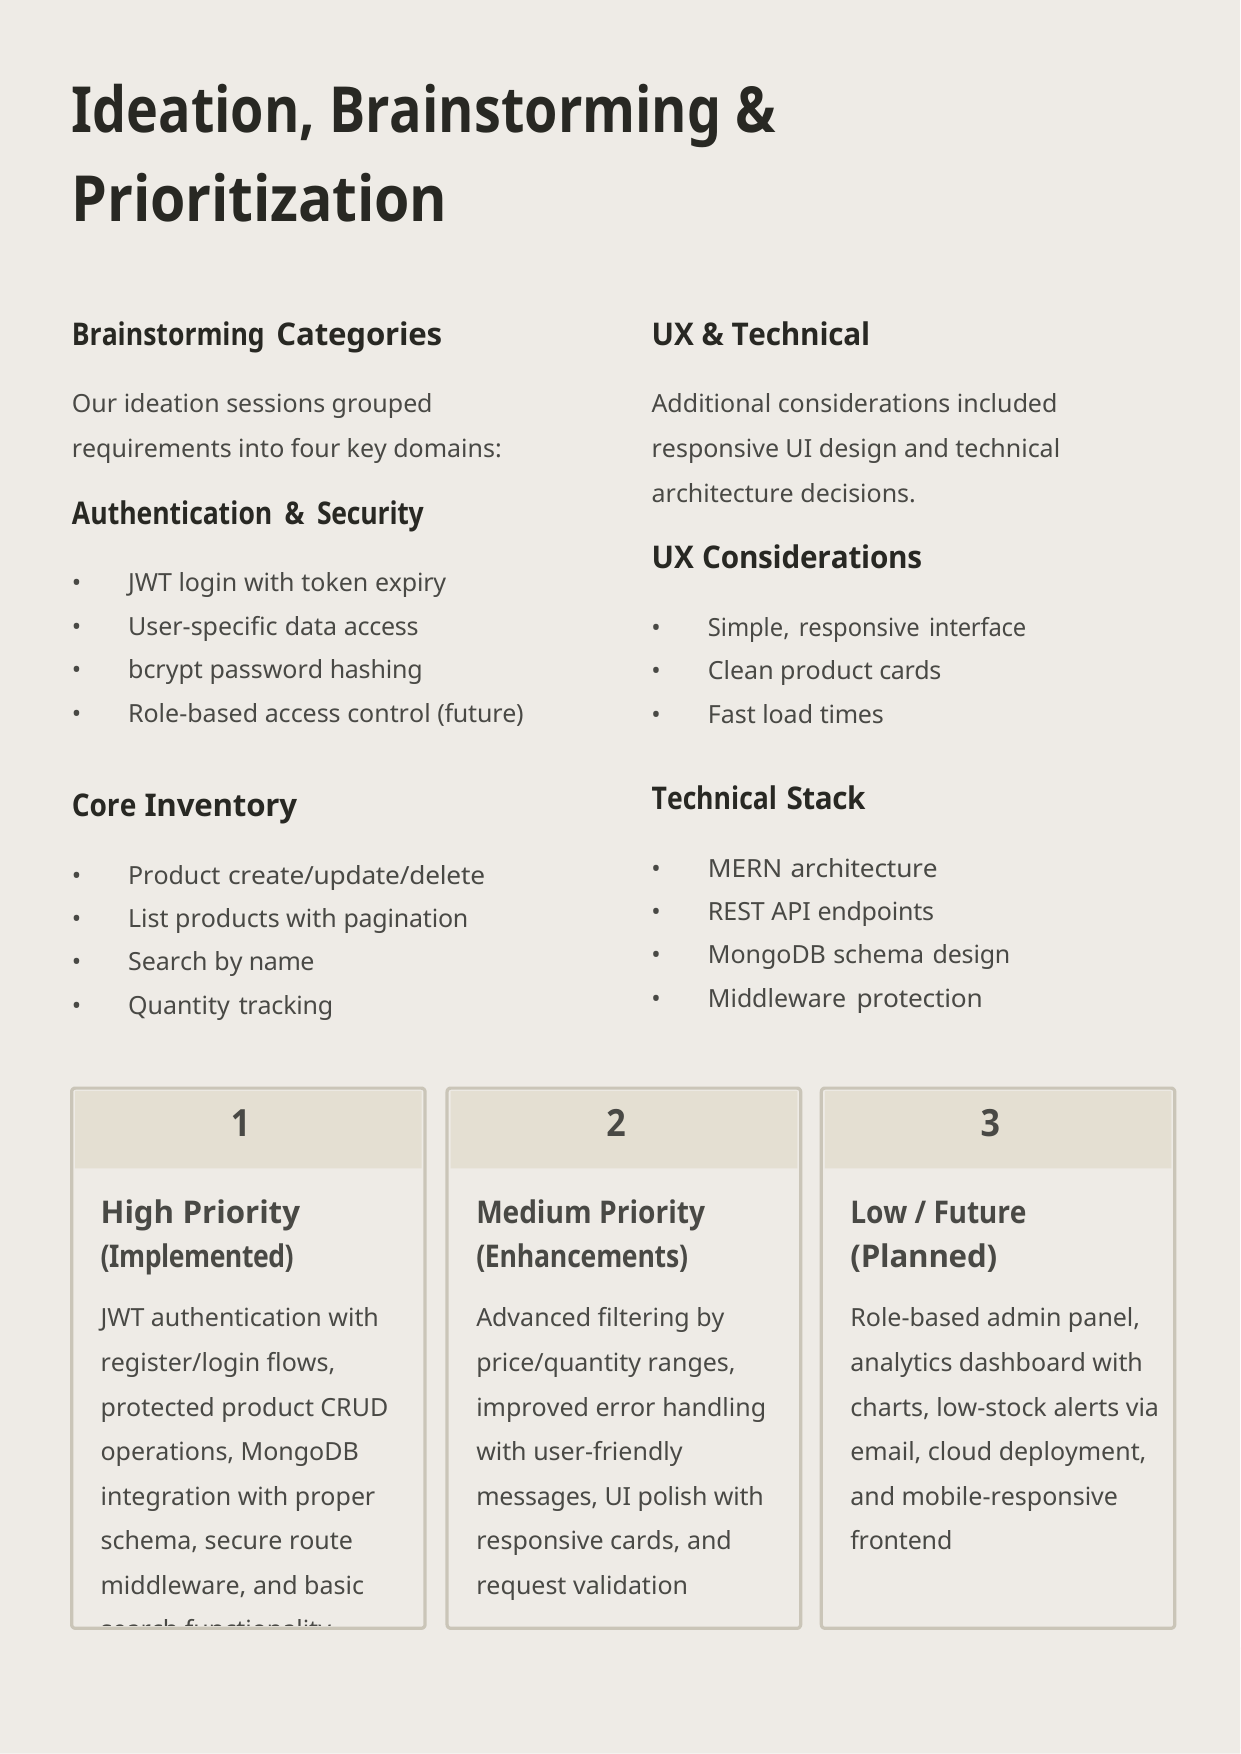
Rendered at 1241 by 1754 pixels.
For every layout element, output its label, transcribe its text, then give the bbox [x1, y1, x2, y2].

list Simple, responsive interface [651, 609, 1196, 644]
text JWT authentication with register/login flows, protected product CRUD operations, MongoDB integration with proper schema, secure route middleware, and basic search functionality [100, 1300, 420, 1625]
subtitle Core Inventory [72, 783, 562, 826]
text Ideation, Brainstorming & Prioritization [72, 65, 1149, 241]
subtitle Technical Stack [651, 776, 1196, 819]
subtitle Authentication & Security [72, 491, 562, 533]
subtitle Brainstorming Categories [72, 312, 562, 354]
list Clean product cards [651, 653, 1196, 687]
text Additional considerations included responsive UI design and technical architecture decisions. [651, 386, 1173, 509]
text 2 [451, 1096, 781, 1147]
list Fast load times [651, 696, 1196, 730]
list List products with pagination [72, 901, 562, 935]
text Advanced filtering by price/quantity ranges, improved error handling with user-friendly messages, UI polish with responsive cards, and request validation [476, 1300, 783, 1602]
text Low / Future (Planned) [850, 1190, 1169, 1277]
list Middleware protection [651, 981, 1196, 1015]
list Quantity tracking [72, 988, 562, 1022]
list MongoDB schema design [651, 937, 1196, 971]
text 3 [825, 1096, 1155, 1147]
list JWT login with token expiry [72, 565, 562, 599]
list MERN architecture [651, 850, 1196, 884]
subtitle UX & Technical [651, 312, 1196, 354]
text Role-based admin panel, analytics dashboard with charts, low-stock alerts via email, cloud deployment, and mobile-responsive frontend [850, 1300, 1169, 1557]
list REST API endpoints [651, 894, 1196, 928]
list Search by name [72, 944, 562, 978]
list User-specific data access [72, 608, 562, 642]
subtitle UX Considerations [651, 535, 1196, 578]
list bcrypt password hashing [72, 652, 562, 686]
list Product create/update/delete [72, 857, 562, 891]
text Medium Priority (Enhancements) [476, 1190, 783, 1277]
list Role-based access control (future) [72, 695, 562, 729]
text 1 [75, 1096, 405, 1147]
text High Priority (Implemented) [100, 1190, 420, 1277]
text Our ideation sessions grouped requirements into four key domains: [72, 386, 562, 465]
